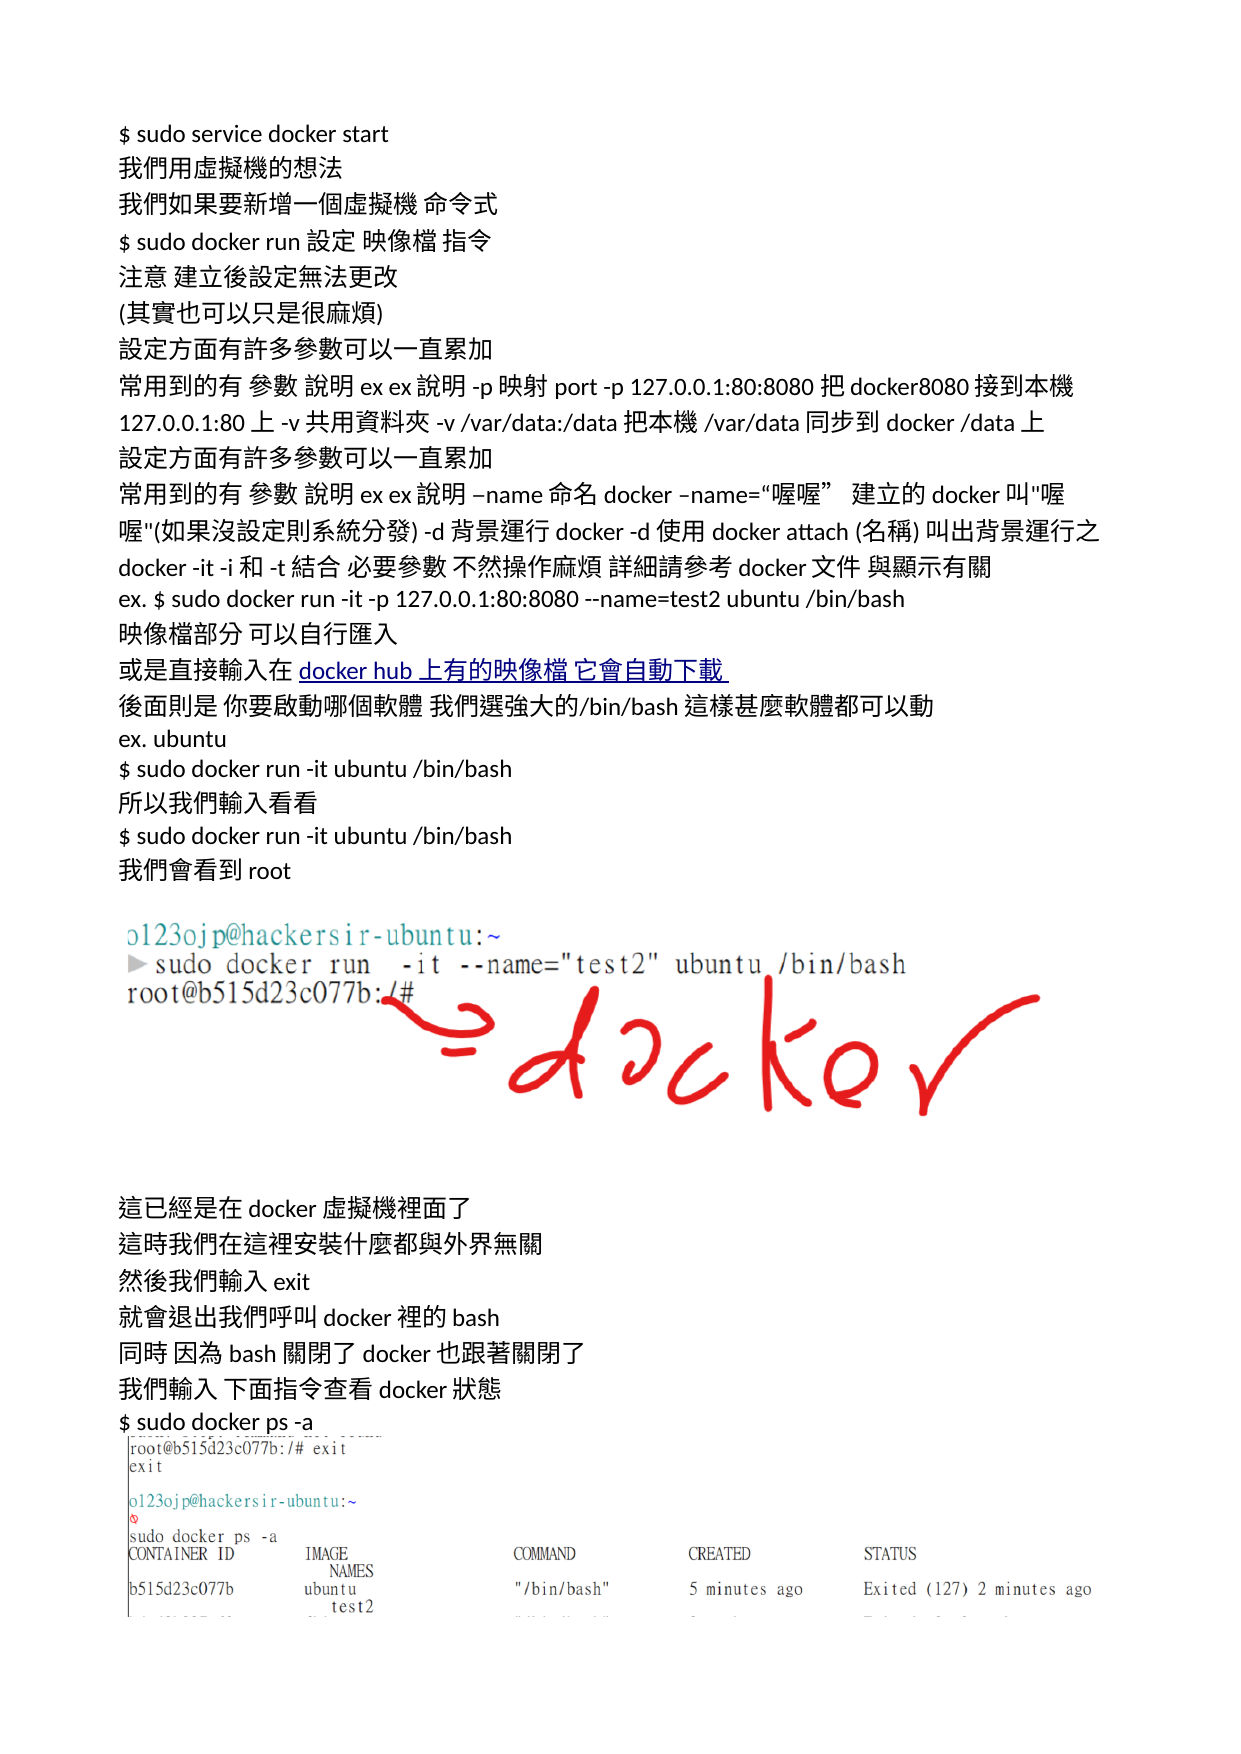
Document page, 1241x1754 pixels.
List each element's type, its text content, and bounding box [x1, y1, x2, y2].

text 後面則是 你要啟動哪個軟體 我們選強大的/bin/bash 這樣甚麼軟體都可以動 [118, 687, 1122, 723]
text 這時我們在這裡安裝什麼都與外界無關 [118, 1225, 1122, 1261]
text 我們會看到root [118, 851, 1122, 887]
picture [127, 1436, 1113, 1617]
text $ sudo docker ps -a [118, 1406, 1122, 1437]
text $ sudo docker run -it ubuntu /bin/bash [118, 753, 1122, 784]
text 設定方面有許多參數可以一直累加 [118, 439, 1122, 475]
text ex. $ sudo docker run -it -p 127.0.0.1:80:8080 --name=test2 ubuntu /bin/bash [118, 584, 1122, 614]
text 我們如果要新增一個虛擬機 命令式 [118, 185, 1122, 221]
text (其實也可以只是很麻煩) [118, 294, 1122, 330]
text ex. ubuntu [118, 723, 1122, 753]
text 所以我們輸入看看 [118, 784, 1122, 820]
text $ sudo docker run -it ubuntu /bin/bash [118, 820, 1122, 851]
text 映像檔部分 可以自行匯入 [118, 614, 1122, 650]
text 我們輸入 下面指令查看docker狀態 [118, 1370, 1122, 1406]
text 我們用虛擬機的想法 [118, 149, 1122, 185]
text 或是直接輸入在 docker hub 上有的映像檔 它會自動下載 [118, 650, 1122, 687]
text 常用到的有 參數 說明 ex ex說明 -p 映射 port -p 127.0.0.1:80:8080 把docker8080接到本機127.0.0.1:80上 -v 共用資料夾 -v /var/data:/data 把本機 /var/data 同步到 docker /data上 [118, 366, 1122, 439]
text 常用到的有 參數 說明 ex ex說明 –name 命名docker –name=“喔喔” 建立的docker叫"喔喔"(如果沒設定則系統分發) -d 背景運行docker -d 使用 docker attach (名稱) 叫出背景運行之docker -it -i 和 -t 結合 必要參數 不然操作麻煩 詳細請參考docker文件 與顯示有關 [118, 475, 1122, 584]
text 同時 因為bash關閉了 docker也跟著關閉了 [118, 1333, 1122, 1370]
picture [127, 887, 1113, 1158]
text 注意 建立後設定無法更改 [118, 257, 1122, 294]
text 然後我們輸入exit [118, 1261, 1122, 1297]
text 設定方面有許多參數可以一直累加 [118, 330, 1122, 366]
text $ sudo service docker start [118, 118, 1122, 149]
text 這已經是在docker 虛擬機裡面了 [118, 1188, 1122, 1225]
text $ sudo docker run 設定 映像檔 指令 [118, 221, 1122, 257]
text 就會退出我們呼叫docker裡的bash [118, 1297, 1122, 1333]
